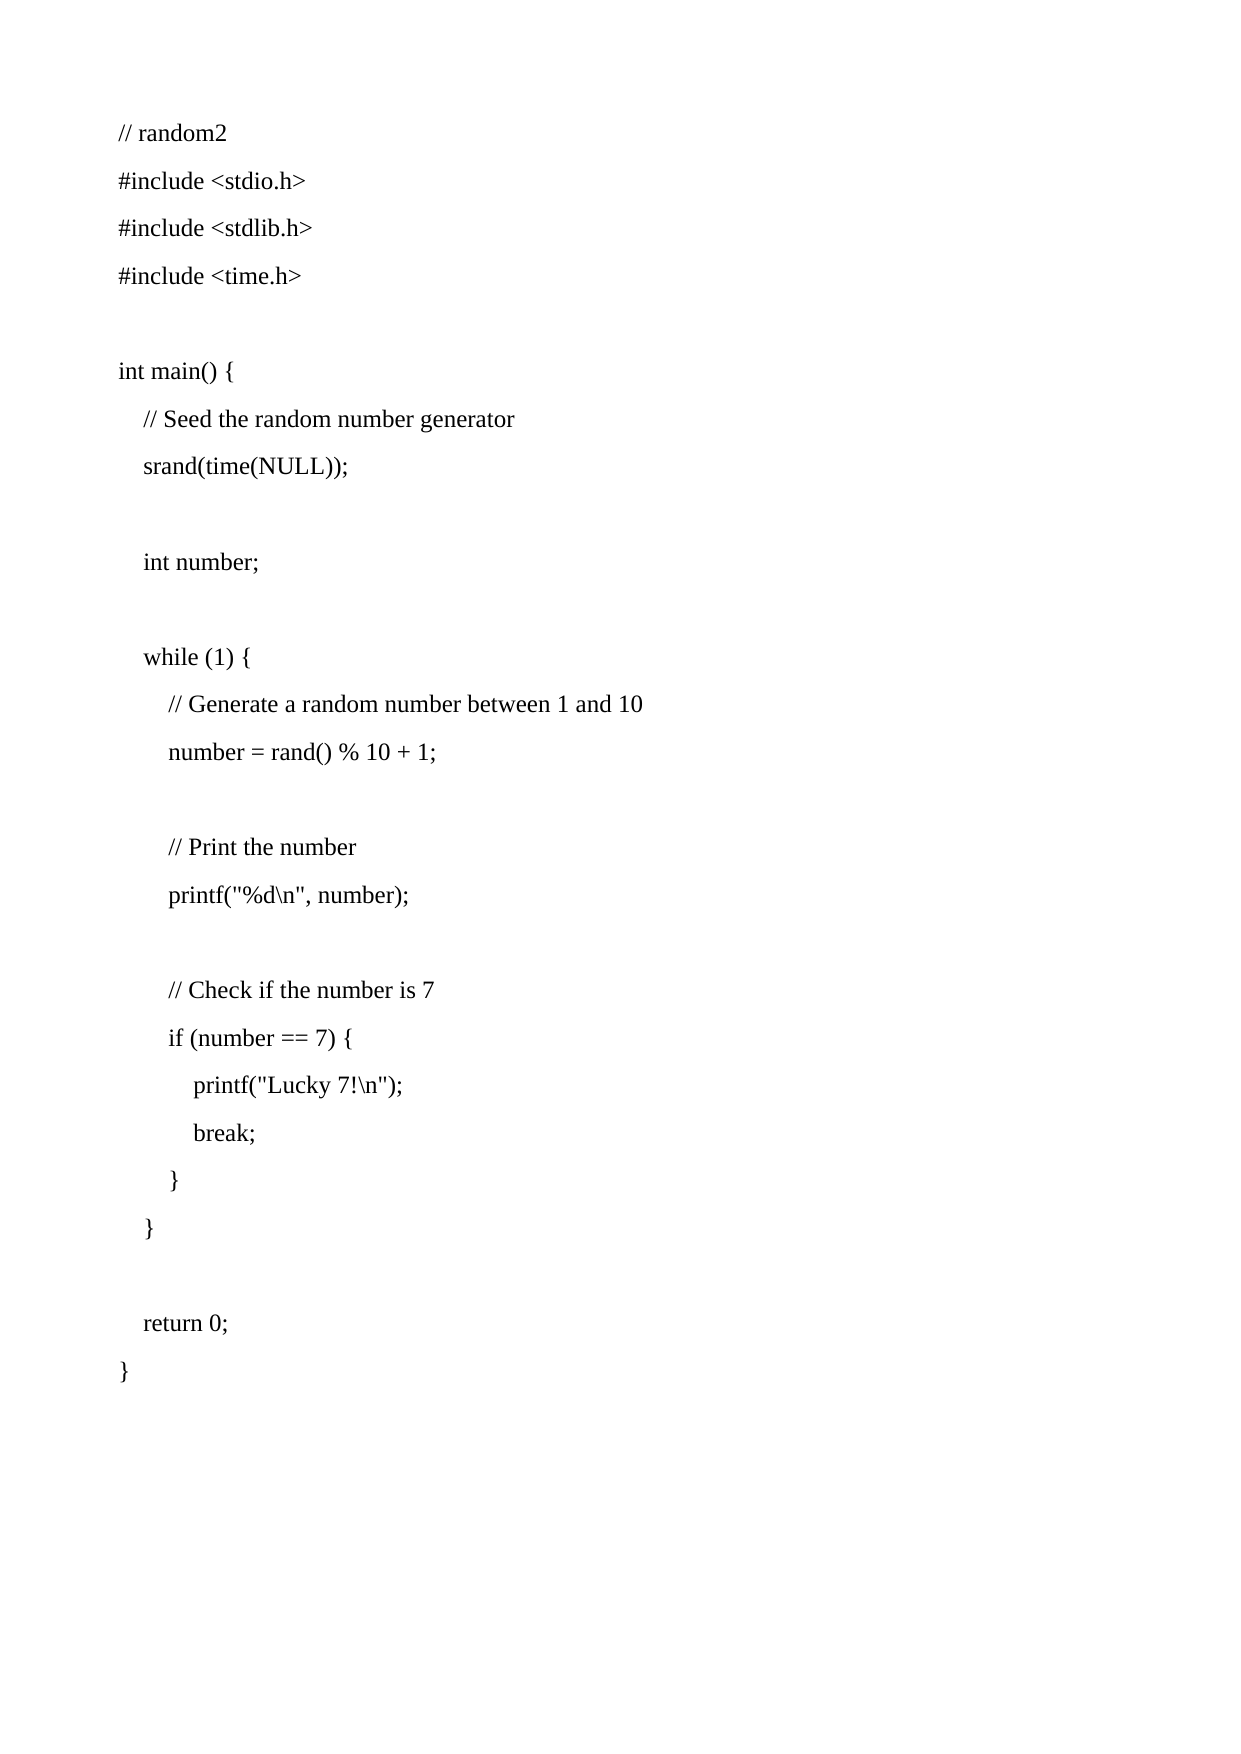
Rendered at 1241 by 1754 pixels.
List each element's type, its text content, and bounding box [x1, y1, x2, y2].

text if (number == 7) { [118, 1023, 1122, 1051]
text while (1) { [118, 642, 1122, 671]
text // random2 [118, 118, 1122, 147]
text // Check if the number is 7 [118, 975, 1122, 1004]
text // Generate a random number between 1 and 10 [118, 689, 1122, 718]
text #include <stdio.h> [118, 166, 1122, 194]
text // Print the number [118, 832, 1122, 861]
text int number; [118, 547, 1122, 575]
text } [118, 1213, 1122, 1242]
text } [118, 1165, 1122, 1194]
text // Seed the random number generator [118, 404, 1122, 432]
text printf("Lucky 7!\n"); [118, 1070, 1122, 1099]
text int main() { [118, 356, 1122, 385]
text } [118, 1356, 1122, 1384]
text #include <time.h> [118, 261, 1122, 290]
text break; [118, 1118, 1122, 1147]
text printf("%d\n", number); [118, 880, 1122, 908]
text number = rand() % 10 + 1; [118, 737, 1122, 766]
text return 0; [118, 1308, 1122, 1337]
text #include <stdlib.h> [118, 213, 1122, 242]
text srand(time(NULL)); [118, 451, 1122, 480]
